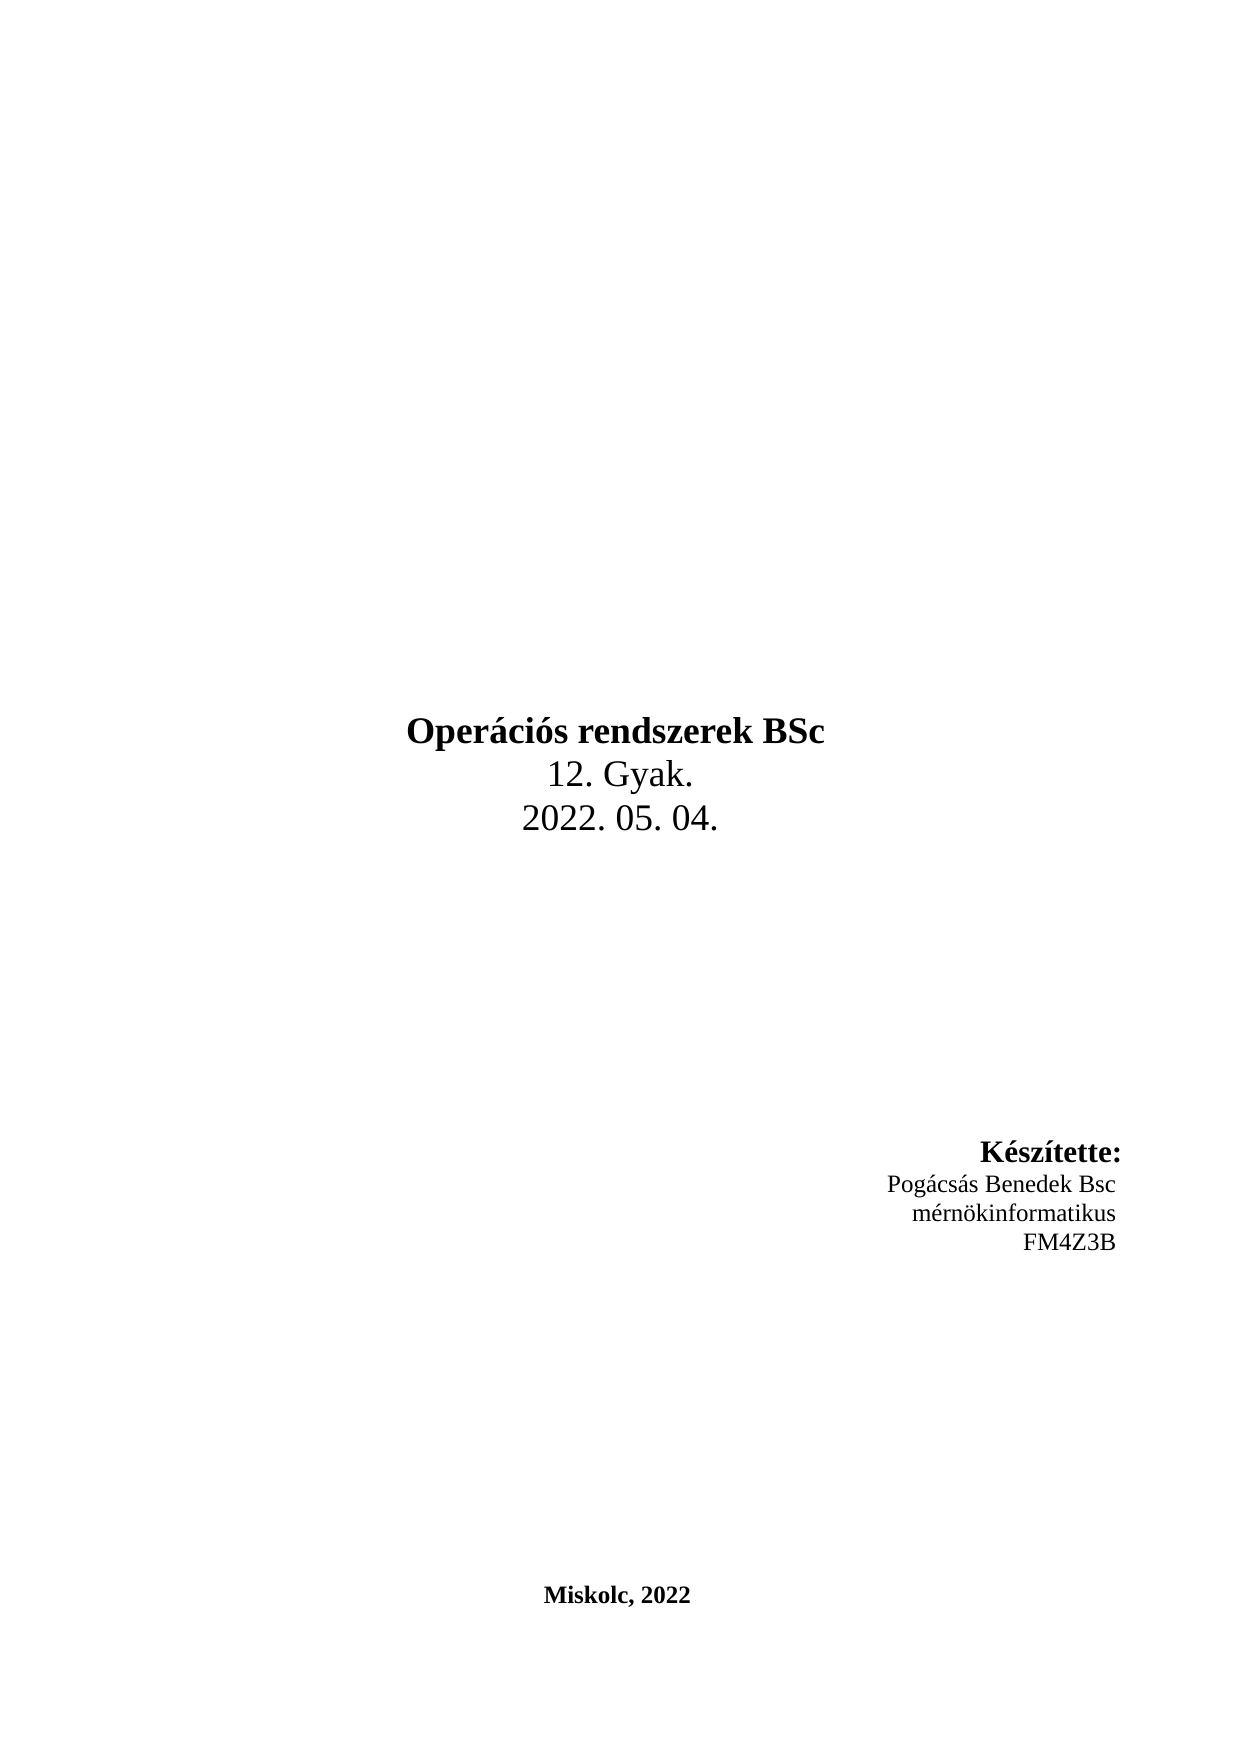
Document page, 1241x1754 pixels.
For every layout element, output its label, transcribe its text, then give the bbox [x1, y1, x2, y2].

text Pogácsás Benedek Bsc [118, 1169, 1122, 1198]
text Készítette: [118, 1133, 1122, 1169]
text 12. Gyak. [118, 752, 1122, 795]
text mérnökinformatikus [118, 1198, 1122, 1227]
text FM4Z3B [118, 1227, 1122, 1256]
text 2022. 05. 04. [118, 795, 1122, 838]
text Operációs rendszerek BSc [118, 709, 1122, 752]
text Miskolc, 2022 [118, 1580, 1122, 1609]
